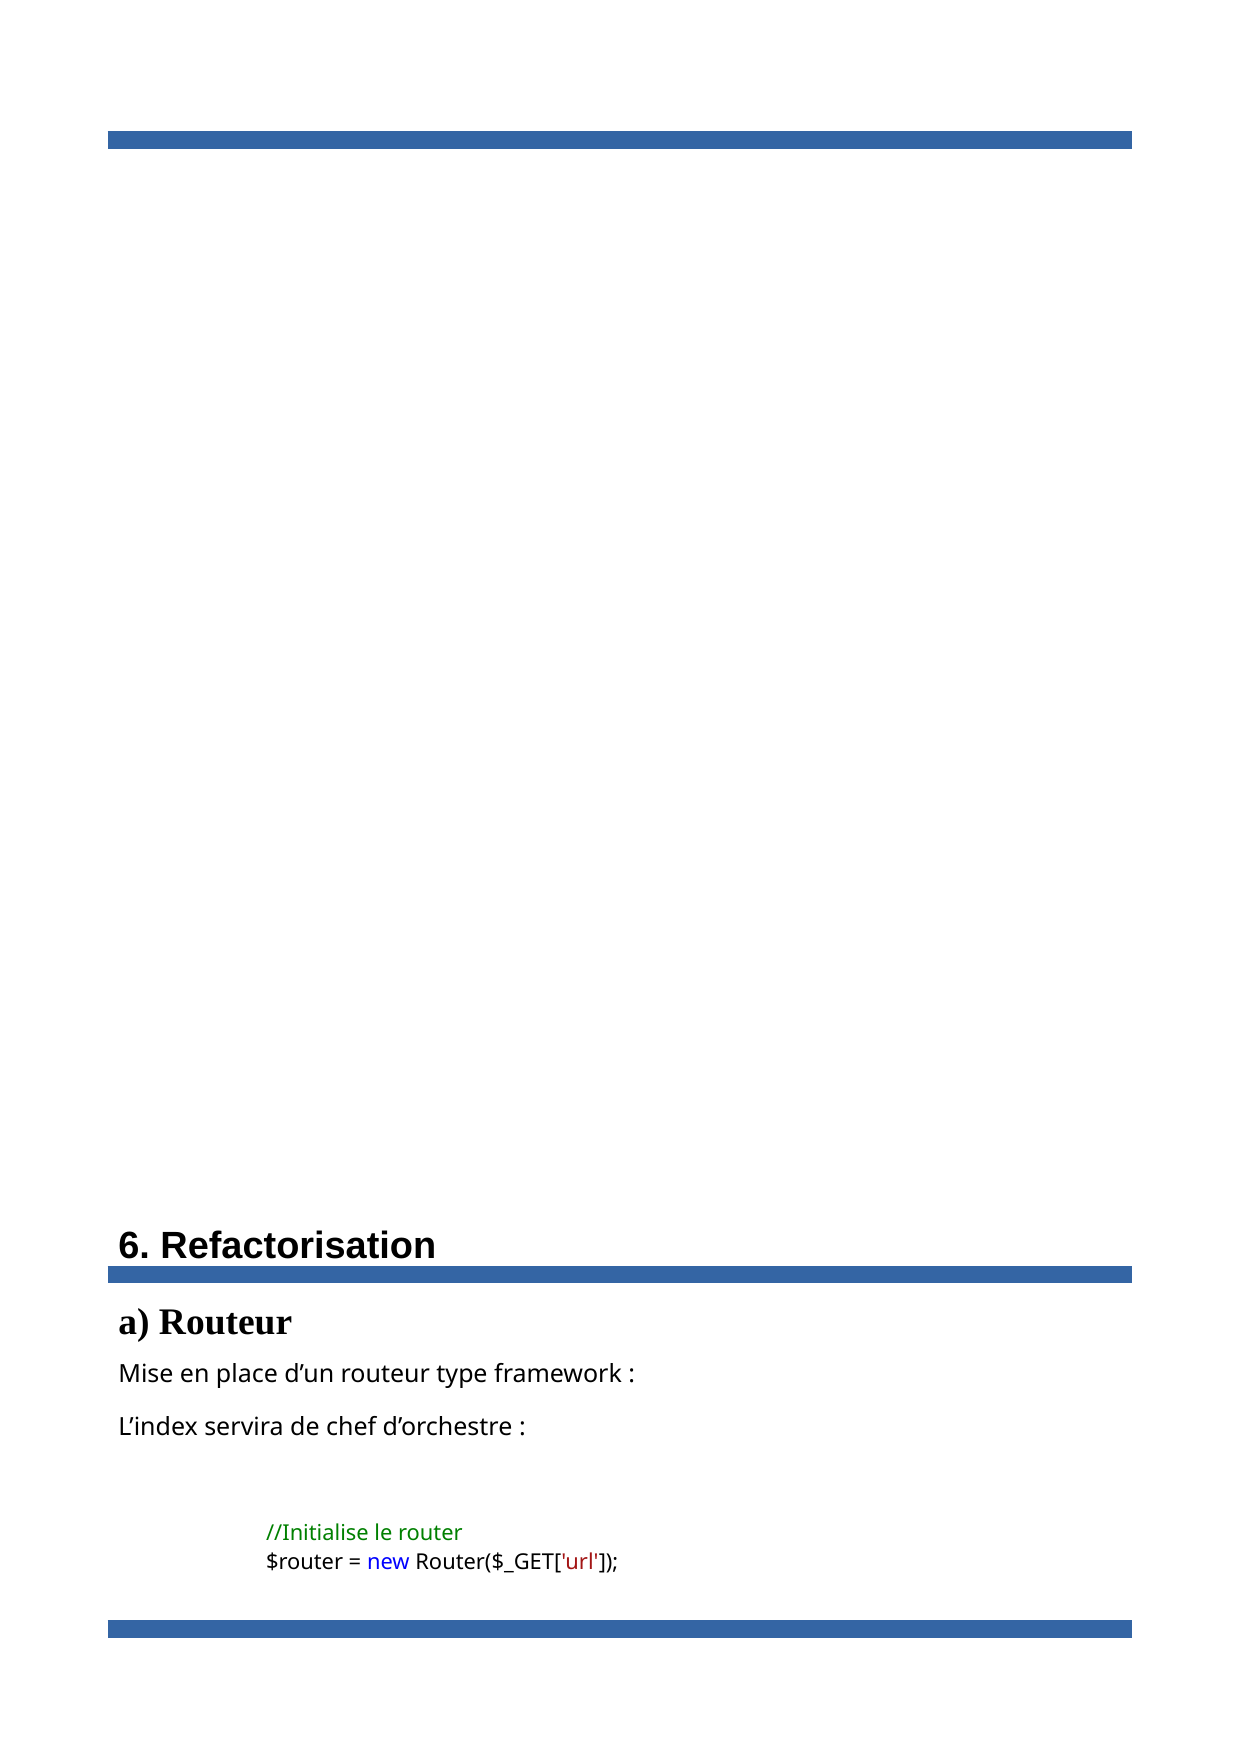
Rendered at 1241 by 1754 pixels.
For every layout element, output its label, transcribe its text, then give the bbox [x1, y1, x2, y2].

text Mise en place d’un routeur type framework : [118, 1355, 1122, 1389]
text L’index servira de chef d’orchestre : [118, 1409, 1122, 1443]
subtitle a) Routeur [118, 1299, 1122, 1343]
subtitle 6. Refactorisation [118, 1223, 1122, 1266]
text $router = new Router($_GET['url']); [118, 1546, 1122, 1576]
text //Initialise le router [118, 1516, 1122, 1546]
